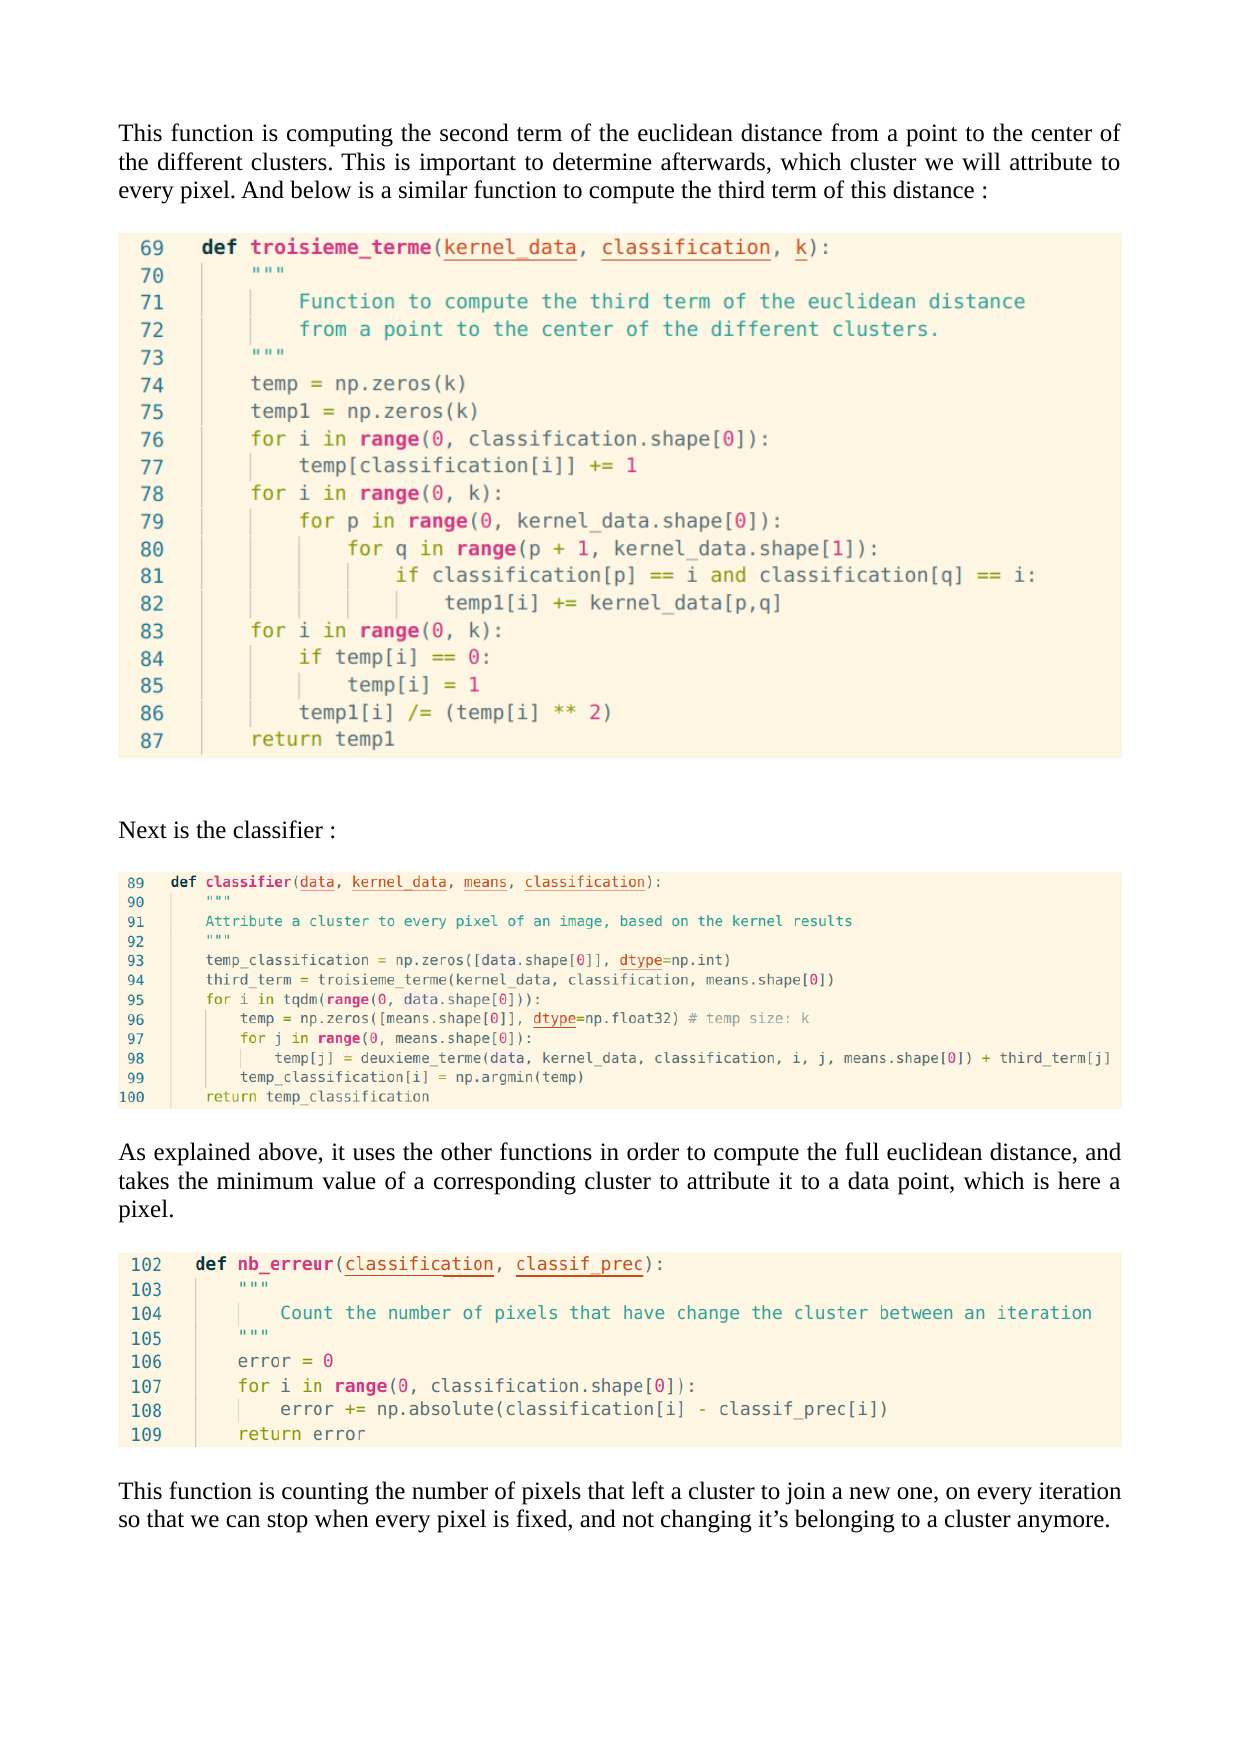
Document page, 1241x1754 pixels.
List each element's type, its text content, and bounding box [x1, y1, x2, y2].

picture [118, 872, 1123, 1109]
picture [118, 233, 1123, 758]
picture [118, 1252, 1123, 1447]
text This function is computing the second term of the euclidean distance from a point to the center of the different clusters. This is important to determine afterwards, which cluster we will attribute to every pixel. And below is a similar function to compute the third term of this distance : [118, 118, 1122, 204]
text This function is counting the number of pixels that left a cluster to join a new one, on every iteration so that we can stop when every pixel is fixed, and not changing it’s belonging to a cluster anymore. [118, 1476, 1122, 1533]
text As explained above, it uses the other functions in order to compute the full euclidean distance, and takes the minimum value of a corresponding cluster to attribute it to a data point, which is here a pixel. [118, 1137, 1122, 1223]
text Next is the classifier : [118, 815, 1122, 843]
